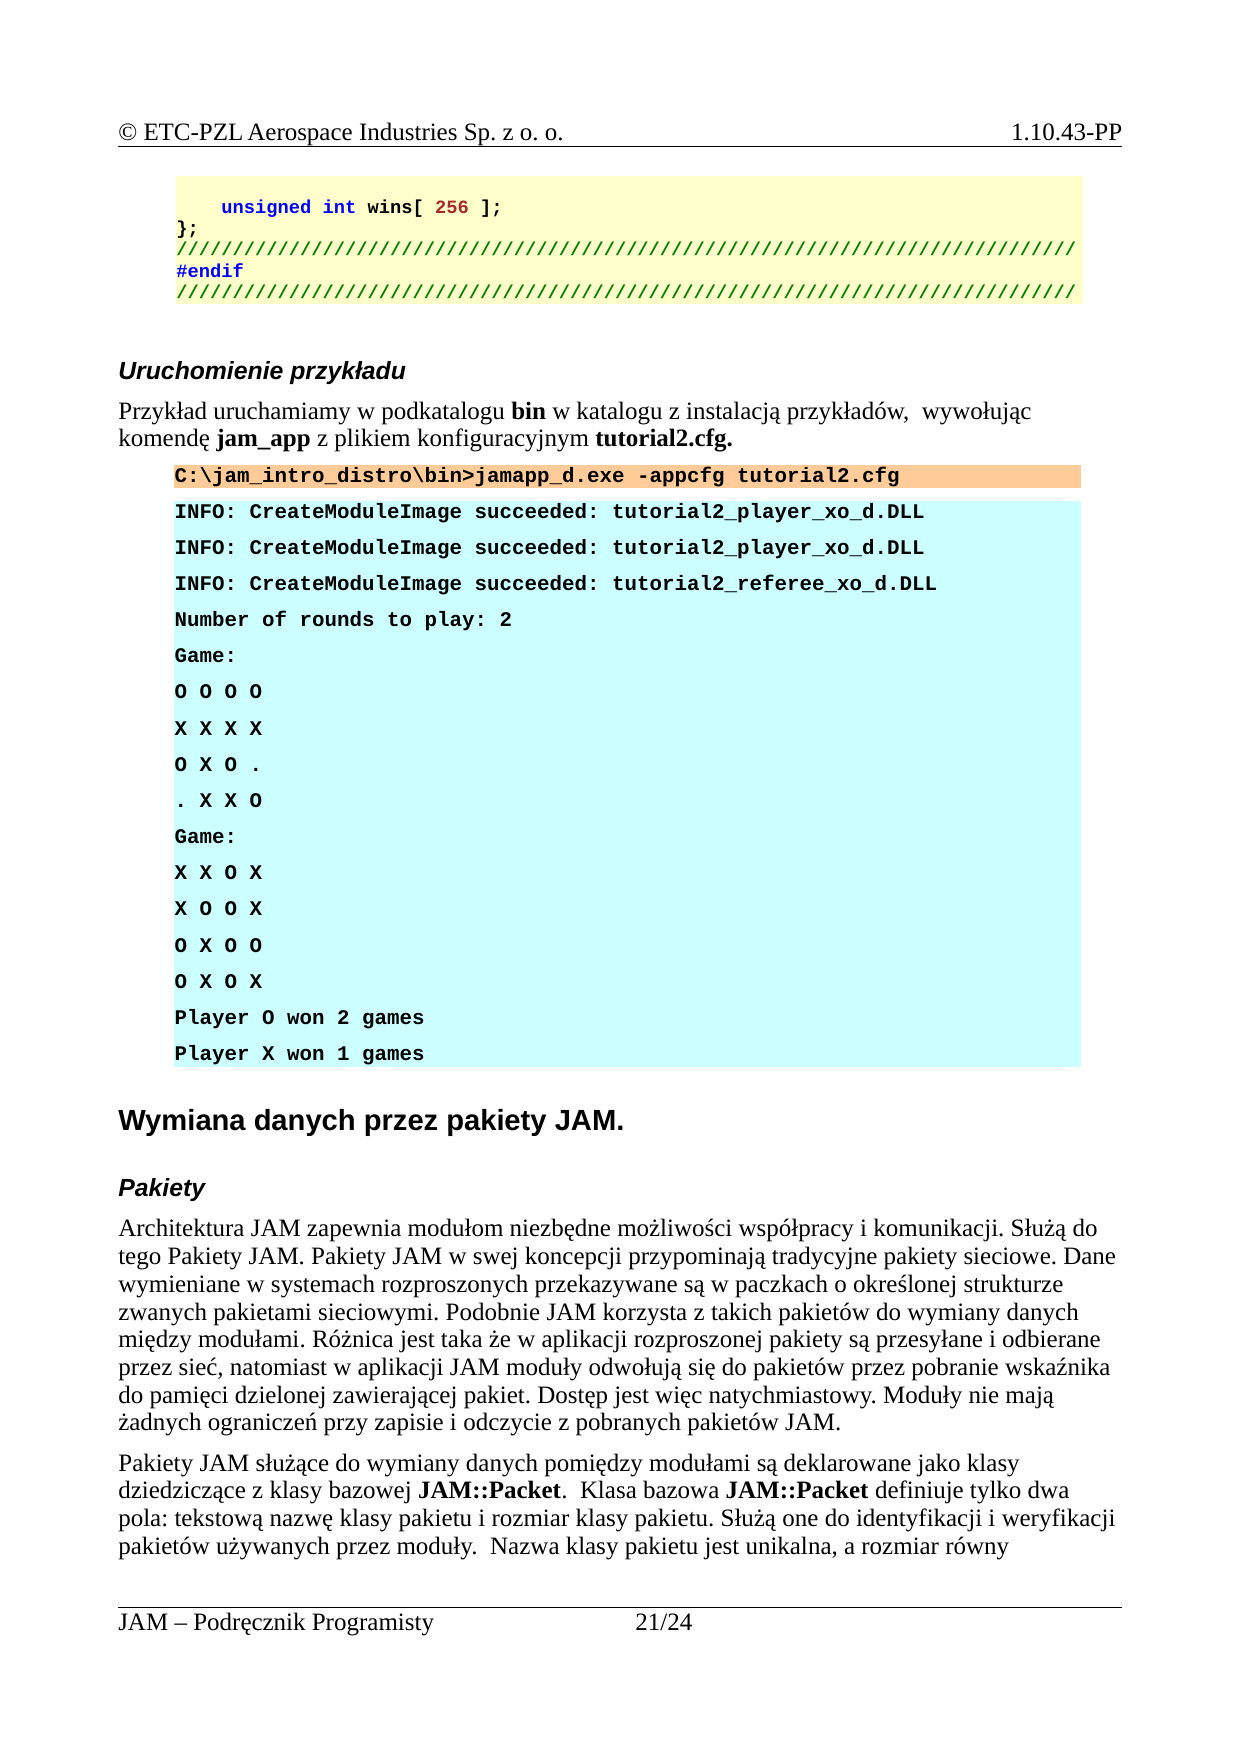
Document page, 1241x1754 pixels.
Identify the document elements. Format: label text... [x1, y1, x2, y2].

text #endif [176, 261, 1083, 283]
text O X O . [174, 754, 1081, 777]
text }; [176, 219, 1083, 240]
text X O O X [174, 898, 1081, 922]
text O X O O [174, 934, 1081, 958]
text C:\jam_intro_distro\bin>jamapp_d.exe -appcfg tutorial2.cfg [174, 465, 1081, 488]
text Architektura JAM zapewnia modułom niezbędne możliwości współpracy i komunikacji. Służą do tego Pakiety JAM. Pakiety JAM w swej koncepcji przypominają tradycyjne pakiety sieciowe. Dane wymieniane w systemach rozproszonych przekazywane są w paczkach o określonej strukturze zwanych pakietami sieciowymi. Podobnie JAM korzysta z takich pakietów do wymiany danych między modułami. Różnica jest taka że w aplikacji rozproszonej pakiety są przesyłane i odbierane przez sieć, natomiast w aplikacji JAM moduły odwołują się do pakietów przez pobranie wskaźnika do pamięci dzielonej zawierającej pakiet. Dostęp jest więc natychmiastowy. Moduły nie mają żadnych ograniczeń przy zapisie i odczycie z pobranych pakietów JAM. [118, 1214, 1122, 1436]
subtitle Uruchomienie przykładu [118, 357, 1122, 384]
text . X X O [174, 790, 1081, 814]
text X X O X [174, 862, 1081, 886]
text //////////////////////////////////////////////////////////////////////////////// [176, 240, 1083, 261]
text Pakiety JAM służące do wymiany danych pomiędzy modułami są deklarowane jako klasy dziedziczące z klasy bazowej JAM::Packet. Klasa bazowa JAM::Packet definiuje tylko dwa pola: tekstową nazwę klasy pakietu i rozmiar klasy pakietu. Służą one do identyfikacji i weryfikacji pakietów używanych przez moduły. Nazwa klasy pakietu jest unikalna, a rozmiar równy [118, 1449, 1122, 1559]
text Przykład uruchamiamy w podkatalogu bin w katalogu z instalacją przykładów, wywołując komendę jam_app z plikiem konfiguracyjnym tutorial2.cfg. [118, 397, 1122, 452]
text Game: [174, 826, 1081, 850]
text X X X X [174, 718, 1081, 741]
text unsigned int wins[ 256 ]; [176, 198, 1083, 219]
text Game: [174, 645, 1081, 669]
text INFO: CreateModuleImage succeeded: tutorial2_player_xo_d.DLL [174, 501, 1081, 524]
text INFO: CreateModuleImage succeeded: tutorial2_referee_xo_d.DLL [174, 573, 1081, 597]
text Player O won 2 games [174, 1007, 1081, 1031]
text O X O X [174, 971, 1081, 994]
subtitle Wymiana danych przez pakiety JAM. [118, 1104, 1081, 1137]
subtitle Pakiety [118, 1174, 1122, 1202]
text Number of rounds to play: 2 [174, 609, 1081, 633]
text INFO: CreateModuleImage succeeded: tutorial2_player_xo_d.DLL [174, 537, 1081, 561]
text Player X won 1 games [174, 1043, 1081, 1067]
text //////////////////////////////////////////////////////////////////////////////// [176, 283, 1083, 304]
text O O O O [174, 682, 1081, 705]
